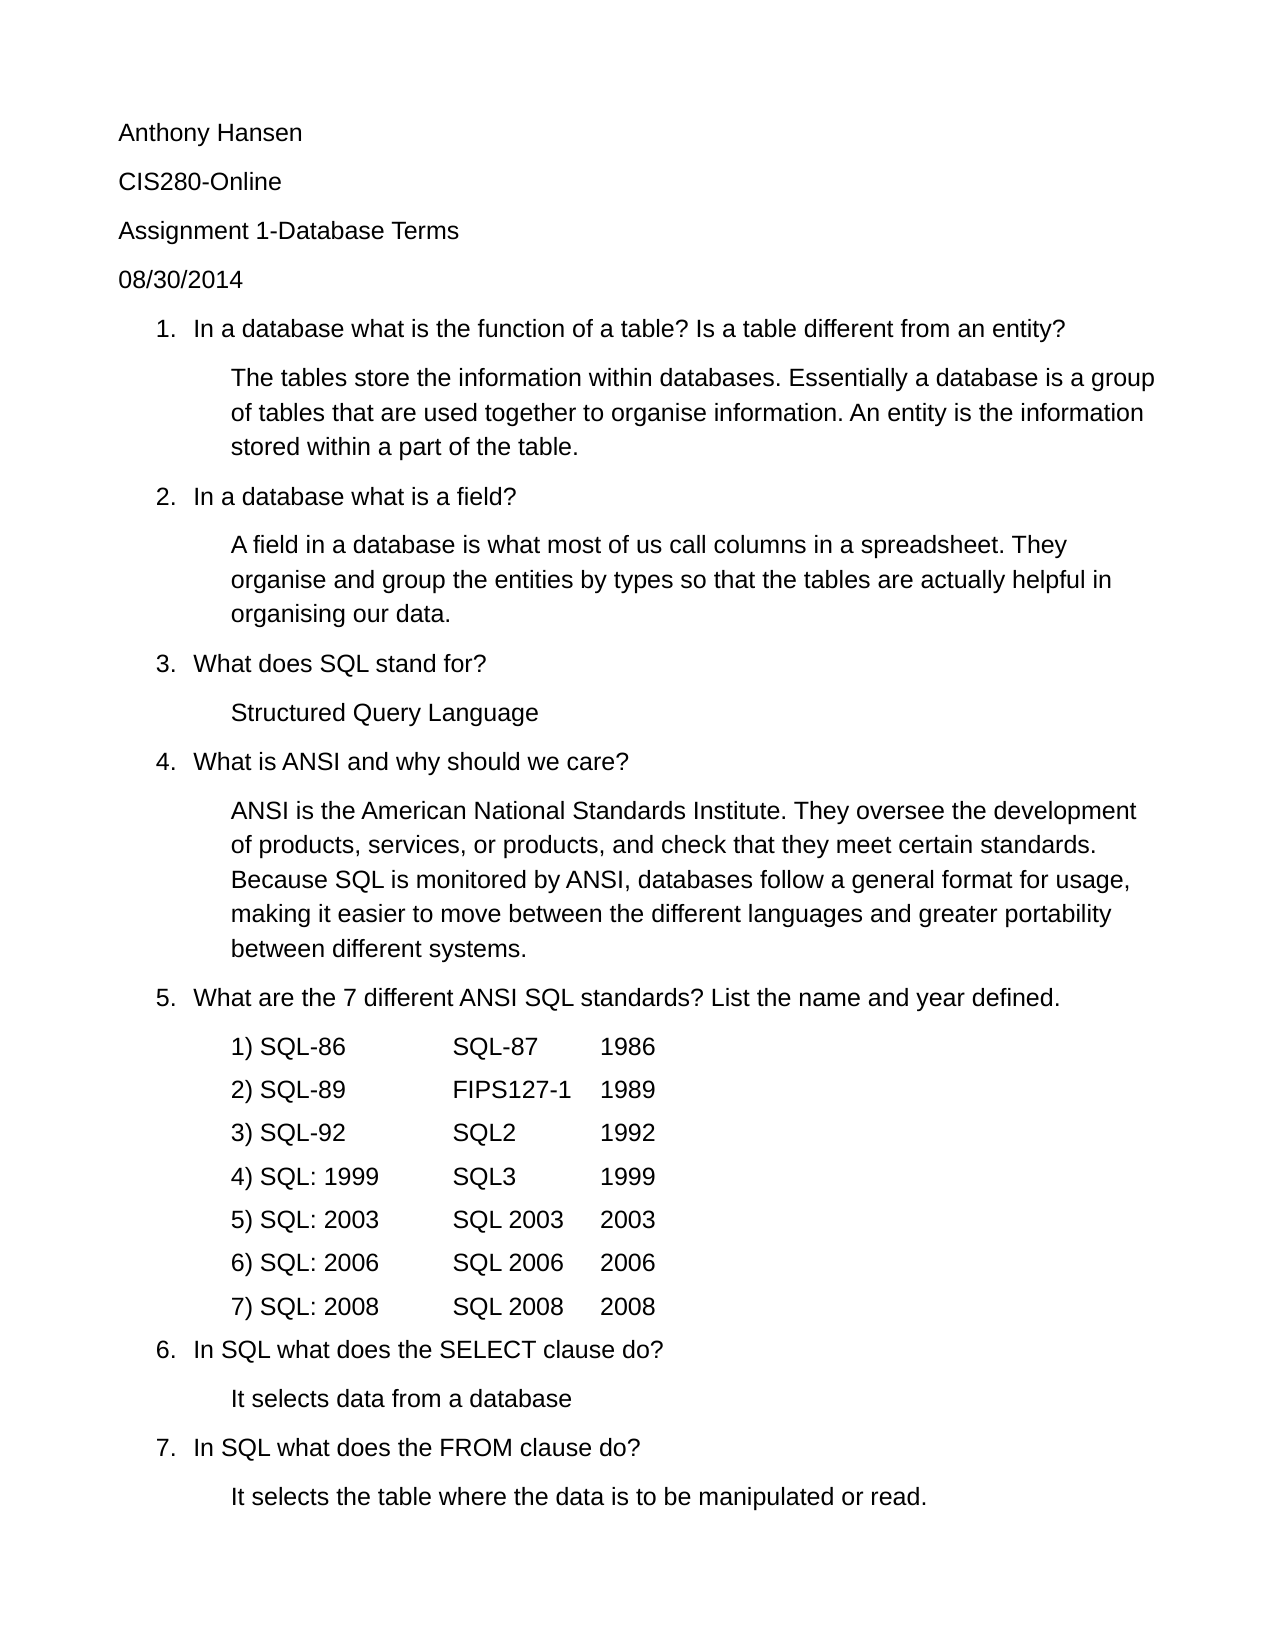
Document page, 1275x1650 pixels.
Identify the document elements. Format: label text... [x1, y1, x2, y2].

list 6) SQL: 2006 SQL 2006 2006 [193, 1248, 1157, 1277]
list The tables store the information within databases. Essentially a database is a group of tables that are used together to organise information. An entity is the information stored within a part of the table. [193, 363, 1157, 461]
list A field in a database is what most of us call columns in a spreadsheet. They organise and group the entities by types so that the tables are actually helpful in organising our data. [193, 531, 1157, 628]
list It selects data from a database [193, 1384, 1157, 1413]
list In SQL what does the FROM clause do? [156, 1433, 1157, 1462]
list ANSI is the American National Standards Institute. They oversee the development of products, services, or products, and check that they meet certain standards. Because SQL is monitored by ANSI, databases follow a general format for usage, making it easier to move between the different languages and greater portability between different systems. [193, 796, 1157, 962]
text CIS280-Online [118, 167, 1157, 196]
list In SQL what does the SELECT clause do? [156, 1335, 1157, 1364]
text 08/30/2014 [118, 265, 1157, 294]
list 3) SQL-92 SQL2 1992 [193, 1118, 1157, 1147]
text Assignment 1-Database Terms [118, 216, 1157, 245]
list 5) SQL: 2003 SQL 2003 2003 [193, 1205, 1157, 1234]
list 1) SQL-86 SQL-87 1986 [193, 1032, 1157, 1061]
list 2) SQL-89 FIPS127-1 1989 [193, 1075, 1157, 1104]
list It selects the table where the data is to be manipulated or read. [193, 1482, 1157, 1511]
list What does SQL stand for? [156, 648, 1157, 677]
list Structured Query Language [193, 698, 1157, 726]
list In a database what is a field? [156, 481, 1157, 510]
text Anthony Hansen [118, 118, 1157, 147]
list In a database what is the function of a table? Is a table different from an entity? [156, 314, 1157, 343]
list 4) SQL: 1999 SQL3 1999 [193, 1162, 1157, 1191]
list What is ANSI and why should we care? [156, 747, 1157, 775]
list What are the 7 different ANSI SQL standards? List the name and year defined. [156, 983, 1157, 1011]
list 7) SQL: 2008 SQL 2008 2008 [193, 1292, 1157, 1321]
